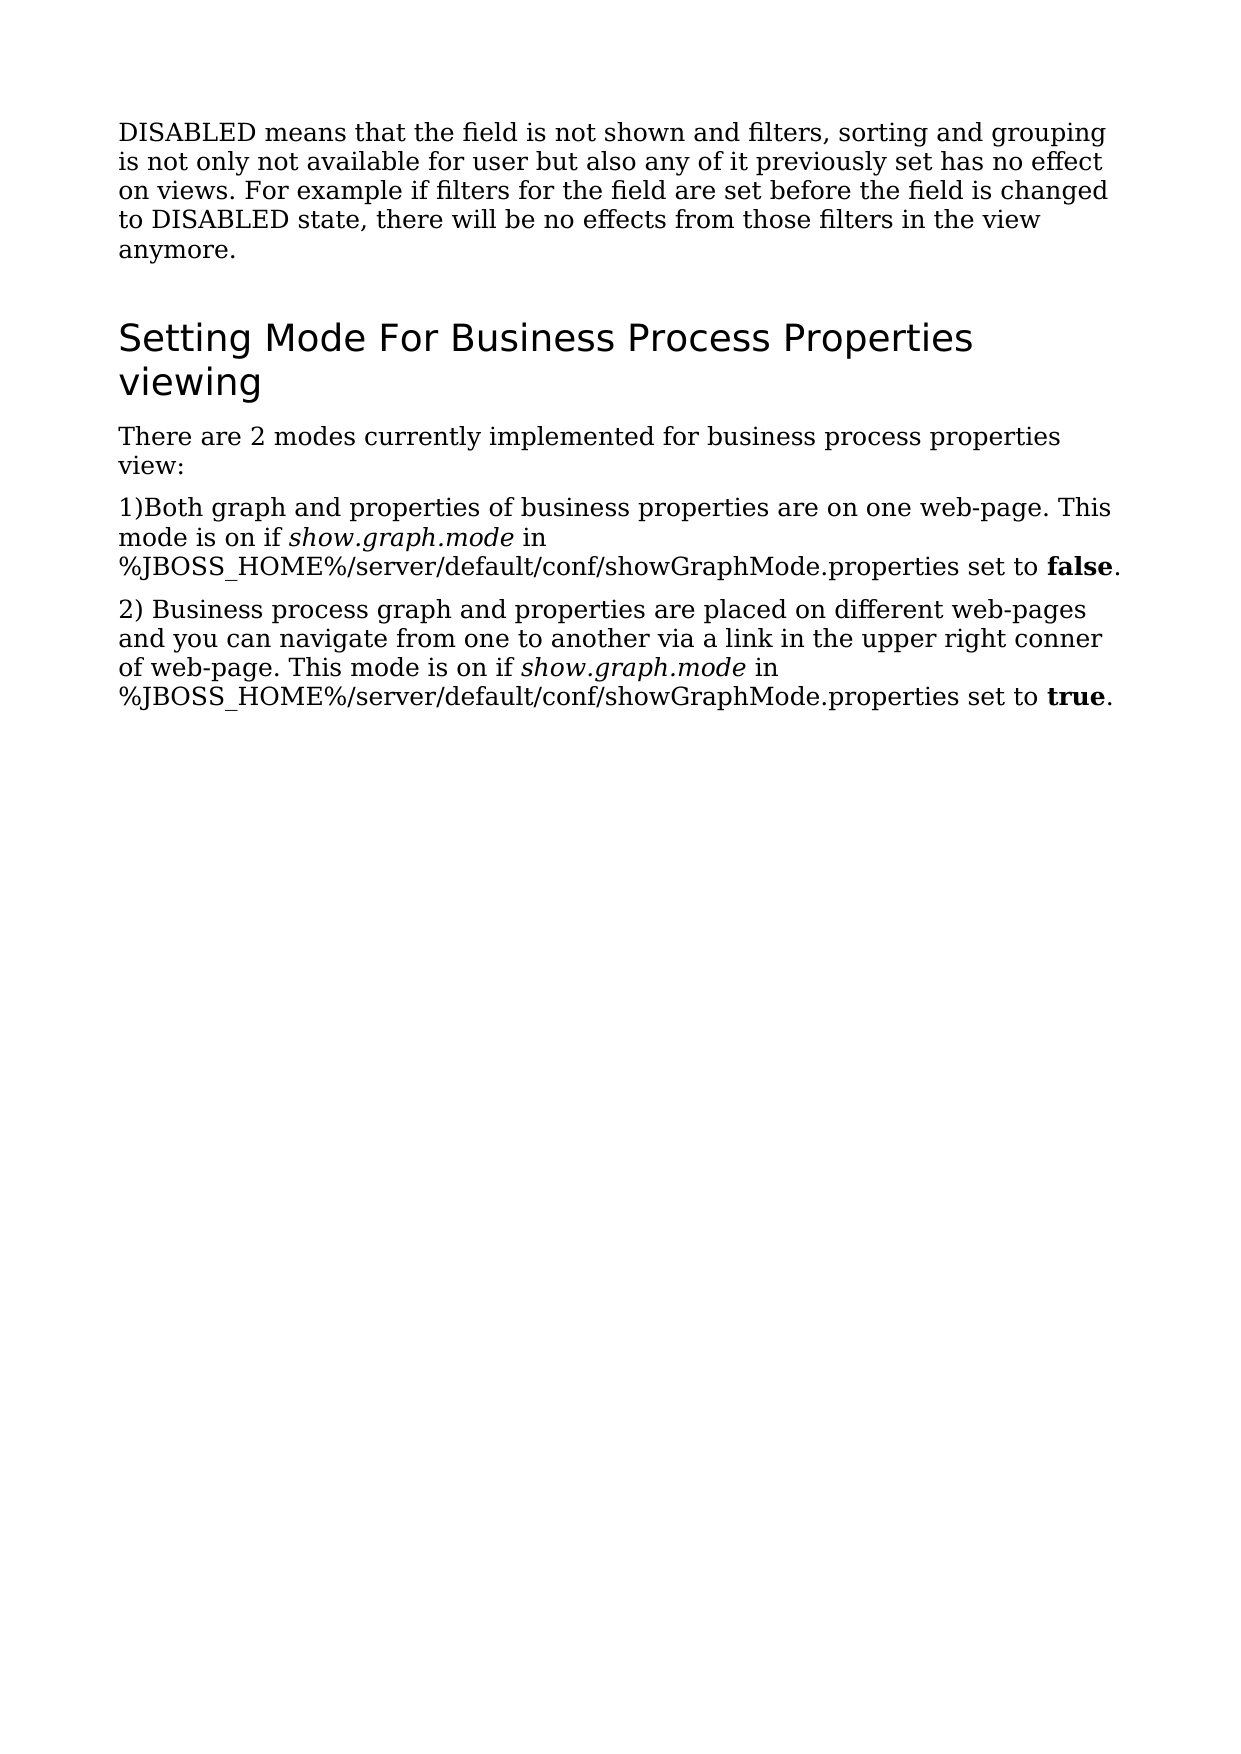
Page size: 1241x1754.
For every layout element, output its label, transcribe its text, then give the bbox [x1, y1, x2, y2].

text 1)Both graph and properties of business properties are on one web-page. This mode is on if show.graph.mode in %JBOSS_HOME%/server/default/conf/showGraphMode.properties set to false. [118, 494, 1122, 581]
text 2) Business process graph and properties are placed on different web-pages and you can navigate from one to another via a link in the upper right conner of web-page. This mode is on if show.graph.mode in %JBOSS_HOME%/server/default/conf/showGraphMode.properties set to true. [118, 595, 1122, 712]
subtitle Setting Mode For Business Process Properties viewing [118, 316, 1122, 404]
text There are 2 modes currently implemented for business process properties view: [118, 422, 1122, 480]
text DISABLED means that the field is not shown and filters, sorting and grouping is not only not available for user but also any of it previously set has no effect on views. For example if filters for the field are set before the field is changed to DISABLED state, there will be no effects from those filters in the view anymore. [118, 118, 1122, 264]
